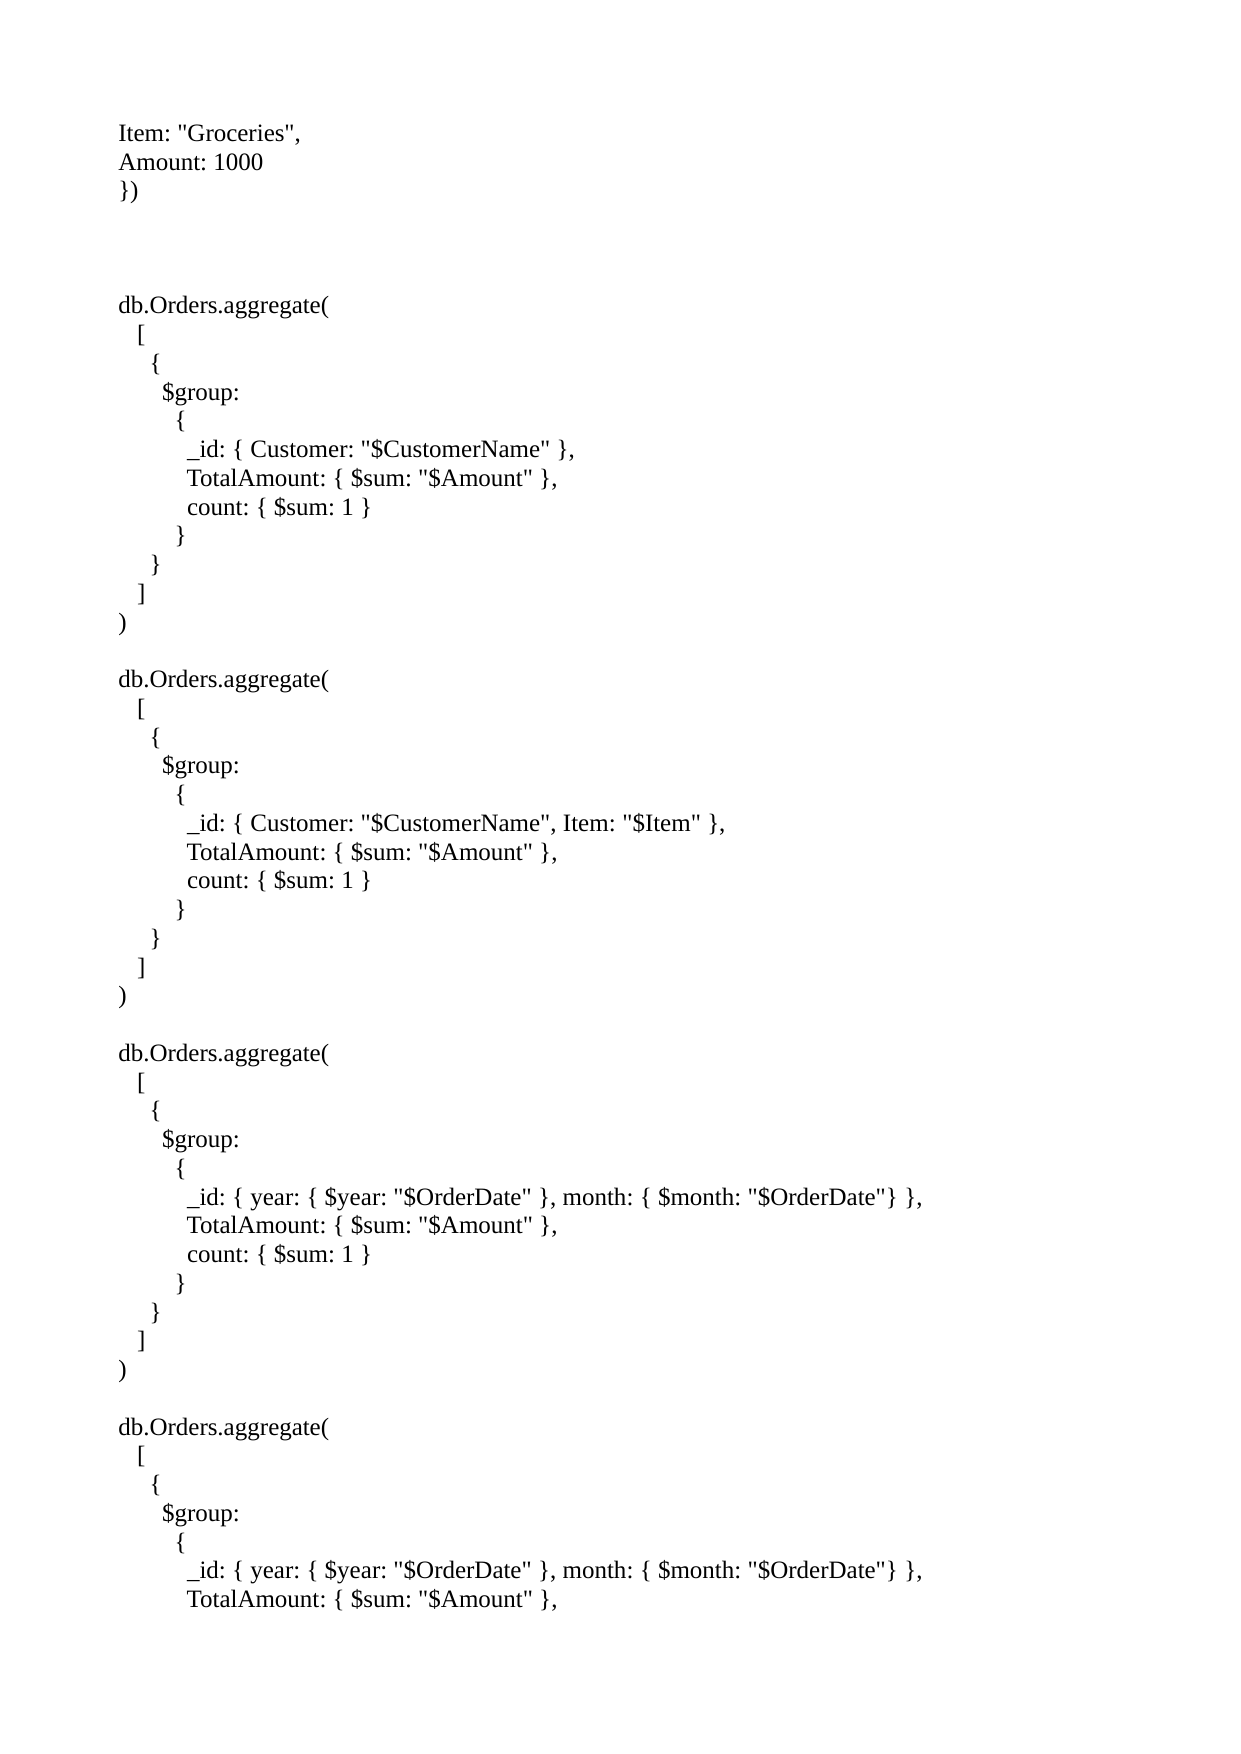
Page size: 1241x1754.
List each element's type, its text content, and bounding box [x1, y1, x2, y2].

text ] [118, 1326, 1122, 1354]
text count: { $sum: 1 } [118, 492, 1122, 521]
text { [118, 406, 1122, 434]
text { [118, 779, 1122, 808]
text $group: [118, 377, 1122, 406]
text ) [118, 981, 1122, 1009]
text $group: [118, 1498, 1122, 1527]
text { [118, 722, 1122, 751]
text } [118, 521, 1122, 549]
text count: { $sum: 1 } [118, 1239, 1122, 1268]
text TotalAmount: { $sum: "$Amount" }, [118, 1211, 1122, 1239]
text } [118, 549, 1122, 578]
text } [118, 923, 1122, 952]
text } [118, 1268, 1122, 1297]
text } [118, 894, 1122, 923]
text ) [118, 607, 1122, 636]
text Amount: 1000 [118, 147, 1122, 176]
text ] [118, 952, 1122, 981]
text { [118, 1096, 1122, 1124]
text [ [118, 1067, 1122, 1096]
text ) [118, 1354, 1122, 1383]
text TotalAmount: { $sum: "$Amount" }, [118, 837, 1122, 866]
text { [118, 1527, 1122, 1556]
text $group: [118, 751, 1122, 779]
text [ [118, 693, 1122, 722]
text count: { $sum: 1 } [118, 866, 1122, 894]
text db.Orders.aggregate( [118, 1412, 1122, 1441]
text [ [118, 319, 1122, 348]
text _id: { Customer: "$CustomerName" }, [118, 434, 1122, 463]
text $group: [118, 1124, 1122, 1153]
text _id: { year: { $year: "$OrderDate" }, month: { $month: "$OrderDate"} }, [118, 1182, 1122, 1211]
text ] [118, 578, 1122, 607]
text }) [118, 176, 1122, 204]
text [ [118, 1441, 1122, 1469]
text _id: { year: { $year: "$OrderDate" }, month: { $month: "$OrderDate"} }, [118, 1556, 1122, 1584]
text db.Orders.aggregate( [118, 291, 1122, 319]
text { [118, 348, 1122, 377]
text TotalAmount: { $sum: "$Amount" }, [118, 463, 1122, 492]
text db.Orders.aggregate( [118, 664, 1122, 693]
text _id: { Customer: "$CustomerName", Item: "$Item" }, [118, 808, 1122, 837]
text Item: "Groceries", [118, 118, 1122, 147]
text { [118, 1469, 1122, 1498]
text db.Orders.aggregate( [118, 1038, 1122, 1067]
text TotalAmount: { $sum: "$Amount" }, [118, 1584, 1122, 1613]
text { [118, 1153, 1122, 1182]
text } [118, 1297, 1122, 1326]
